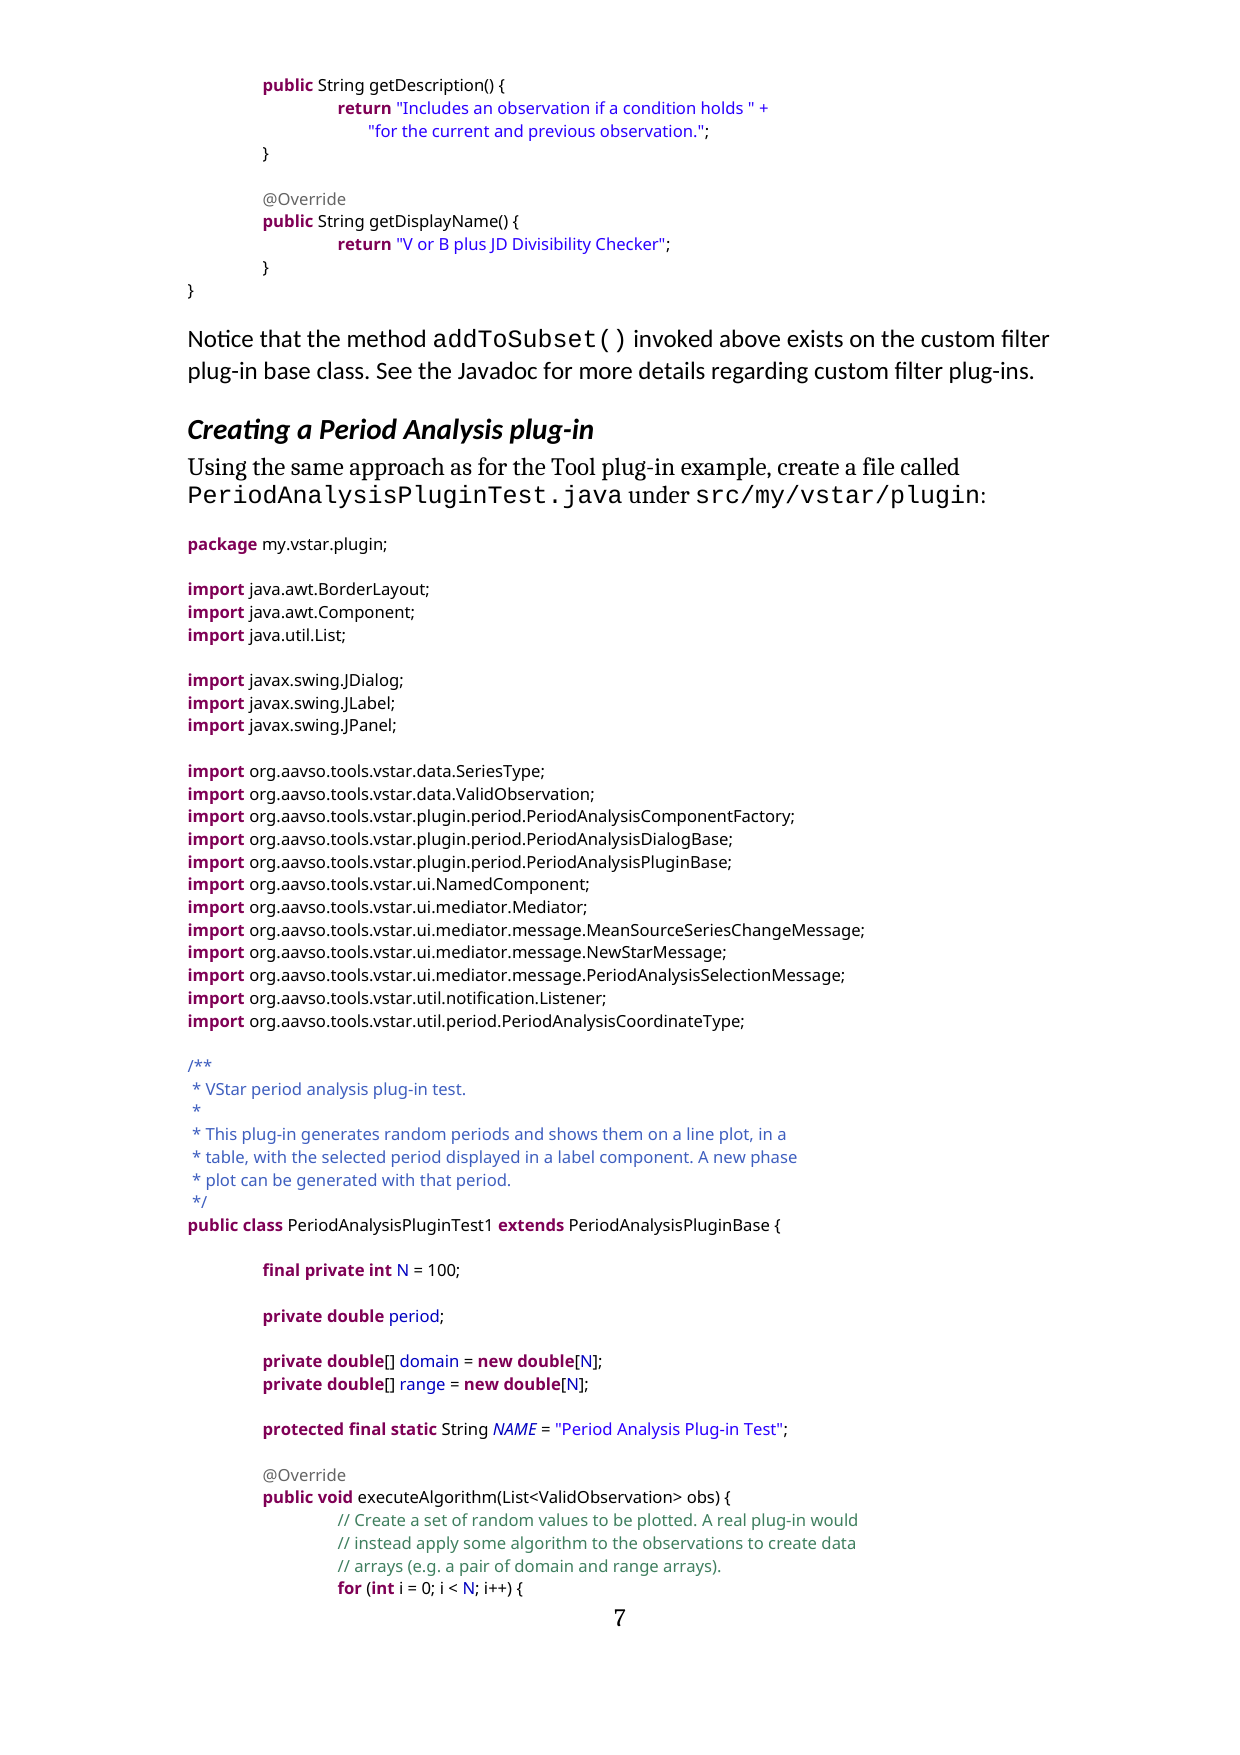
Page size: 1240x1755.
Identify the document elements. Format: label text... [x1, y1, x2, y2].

text import org.aavso.tools.vstar.ui.NamedComponent; [187, 873, 1052, 896]
text private double[] domain = new double[N]; [187, 1350, 1052, 1372]
text // Create a set of random values to be plotted. A real plug-in would [187, 1509, 1052, 1531]
text */ [187, 1191, 1052, 1213]
text "for the current and previous observation."; [337, 119, 1052, 142]
text // arrays (e.g. a pair of domain and range arrays). [187, 1554, 1052, 1577]
text import java.awt.Component; [187, 600, 1052, 623]
text import org.aavso.tools.vstar.data.SeriesType; [187, 759, 1052, 782]
text import javax.swing.JLabel; [187, 691, 1052, 714]
text * This plug-in generates random periods and shows them on a line plot, in a [187, 1123, 1052, 1145]
text import org.aavso.tools.vstar.plugin.period.PeriodAnalysisDialogBase; [187, 827, 1052, 850]
text import org.aavso.tools.vstar.plugin.period.PeriodAnalysisComponentFactory; [187, 805, 1052, 827]
text * VStar period analysis plug-in test. [187, 1077, 1052, 1100]
text final private int N = 100; [187, 1259, 1052, 1282]
text Notice that the method addToSubset() invoked above exists on the custom filter plug-in base class. See the Javadoc for more details regarding custom filter plug-ins. [187, 323, 1052, 386]
text package my.vstar.plugin; [187, 532, 1052, 555]
text public String getDescription() { [187, 74, 1052, 96]
text import javax.swing.JDialog; [187, 668, 1052, 691]
text public String getDisplayName() { [187, 210, 1052, 233]
text for (int i = 0; i < N; i++) { [187, 1577, 1052, 1599]
text /** [187, 1054, 1052, 1077]
text import java.awt.BorderLayout; [187, 578, 1052, 600]
text import javax.swing.JPanel; [187, 714, 1052, 737]
text } [187, 278, 1052, 301]
text import org.aavso.tools.vstar.util.notification.Listener; [187, 986, 1052, 1009]
text Using the same approach as for the Tool plug-in example, create a file called PeriodAnalysisPluginTest.java under src/my/vstar/plugin: [187, 453, 1052, 511]
text return "V or B plus JD Divisibility Checker"; [187, 233, 1052, 255]
text protected final static String NAME = "Period Analysis Plug-in Test"; [187, 1418, 1052, 1441]
text * plot can be generated with that period. [187, 1168, 1052, 1191]
text import org.aavso.tools.vstar.ui.mediator.message.MeanSourceSeriesChangeMessage; [187, 918, 1052, 941]
text } [187, 255, 1052, 278]
text return "Includes an observation if a condition holds " + [337, 96, 1052, 119]
text import org.aavso.tools.vstar.ui.mediator.message.NewStarMessage; [187, 941, 1052, 964]
text } [187, 142, 1052, 164]
text @Override [187, 1463, 1052, 1486]
text // instead apply some algorithm to the observations to create data [187, 1531, 1052, 1554]
text private double period; [187, 1304, 1052, 1327]
text private double[] range = new double[N]; [187, 1372, 1052, 1395]
text * [187, 1100, 1052, 1123]
text import java.util.List; [187, 623, 1052, 646]
text @Override [187, 187, 1052, 210]
text import org.aavso.tools.vstar.data.ValidObservation; [187, 782, 1052, 805]
text import org.aavso.tools.vstar.ui.mediator.message.PeriodAnalysisSelectionMessage; [187, 964, 1052, 986]
text import org.aavso.tools.vstar.ui.mediator.Mediator; [187, 896, 1052, 918]
text public class PeriodAnalysisPluginTest1 extends PeriodAnalysisPluginBase { [187, 1213, 1052, 1236]
subtitle Creating a Period Analysis plug-in [187, 411, 1052, 446]
text import org.aavso.tools.vstar.util.period.PeriodAnalysisCoordinateType; [187, 1009, 1052, 1032]
text * table, with the selected period displayed in a label component. A new phase [187, 1145, 1052, 1168]
text public void executeAlgorithm(List<ValidObservation> obs) { [187, 1486, 1052, 1509]
text import org.aavso.tools.vstar.plugin.period.PeriodAnalysisPluginBase; [187, 850, 1052, 873]
